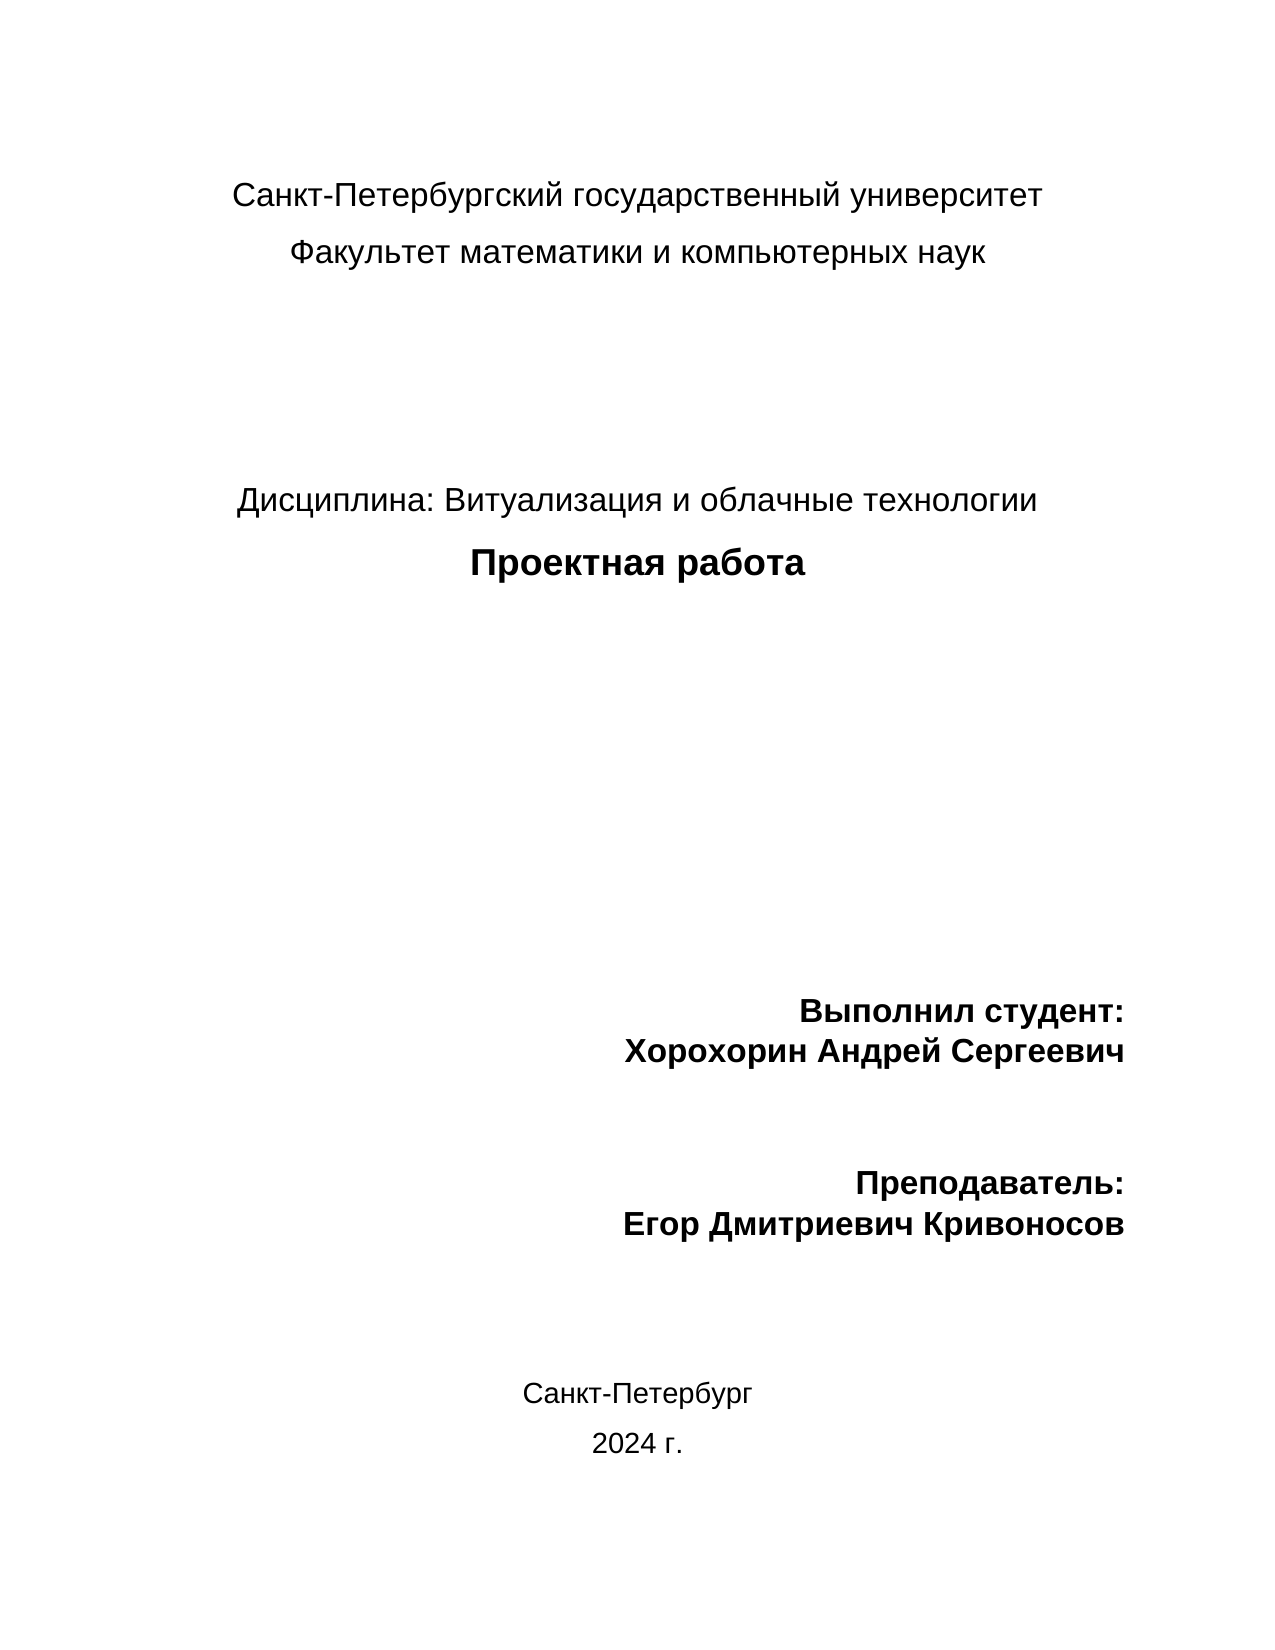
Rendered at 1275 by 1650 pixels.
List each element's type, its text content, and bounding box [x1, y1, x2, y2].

text Выполнил студент: Хорохорин Андрей Сергеевич [150, 991, 1125, 1070]
title Дисциплина: Витуализация и облачные технологии Проектная работа [150, 480, 1125, 583]
text 2024 г. [150, 1426, 1125, 1460]
text Санкт-Петербург [150, 1376, 1125, 1409]
text Преподаватель: Егор Дмитриевич Кривоносов [150, 1163, 1125, 1242]
text Санкт-Петербургский государственный университет Факультет математики и компьютерных наук [150, 175, 1125, 271]
